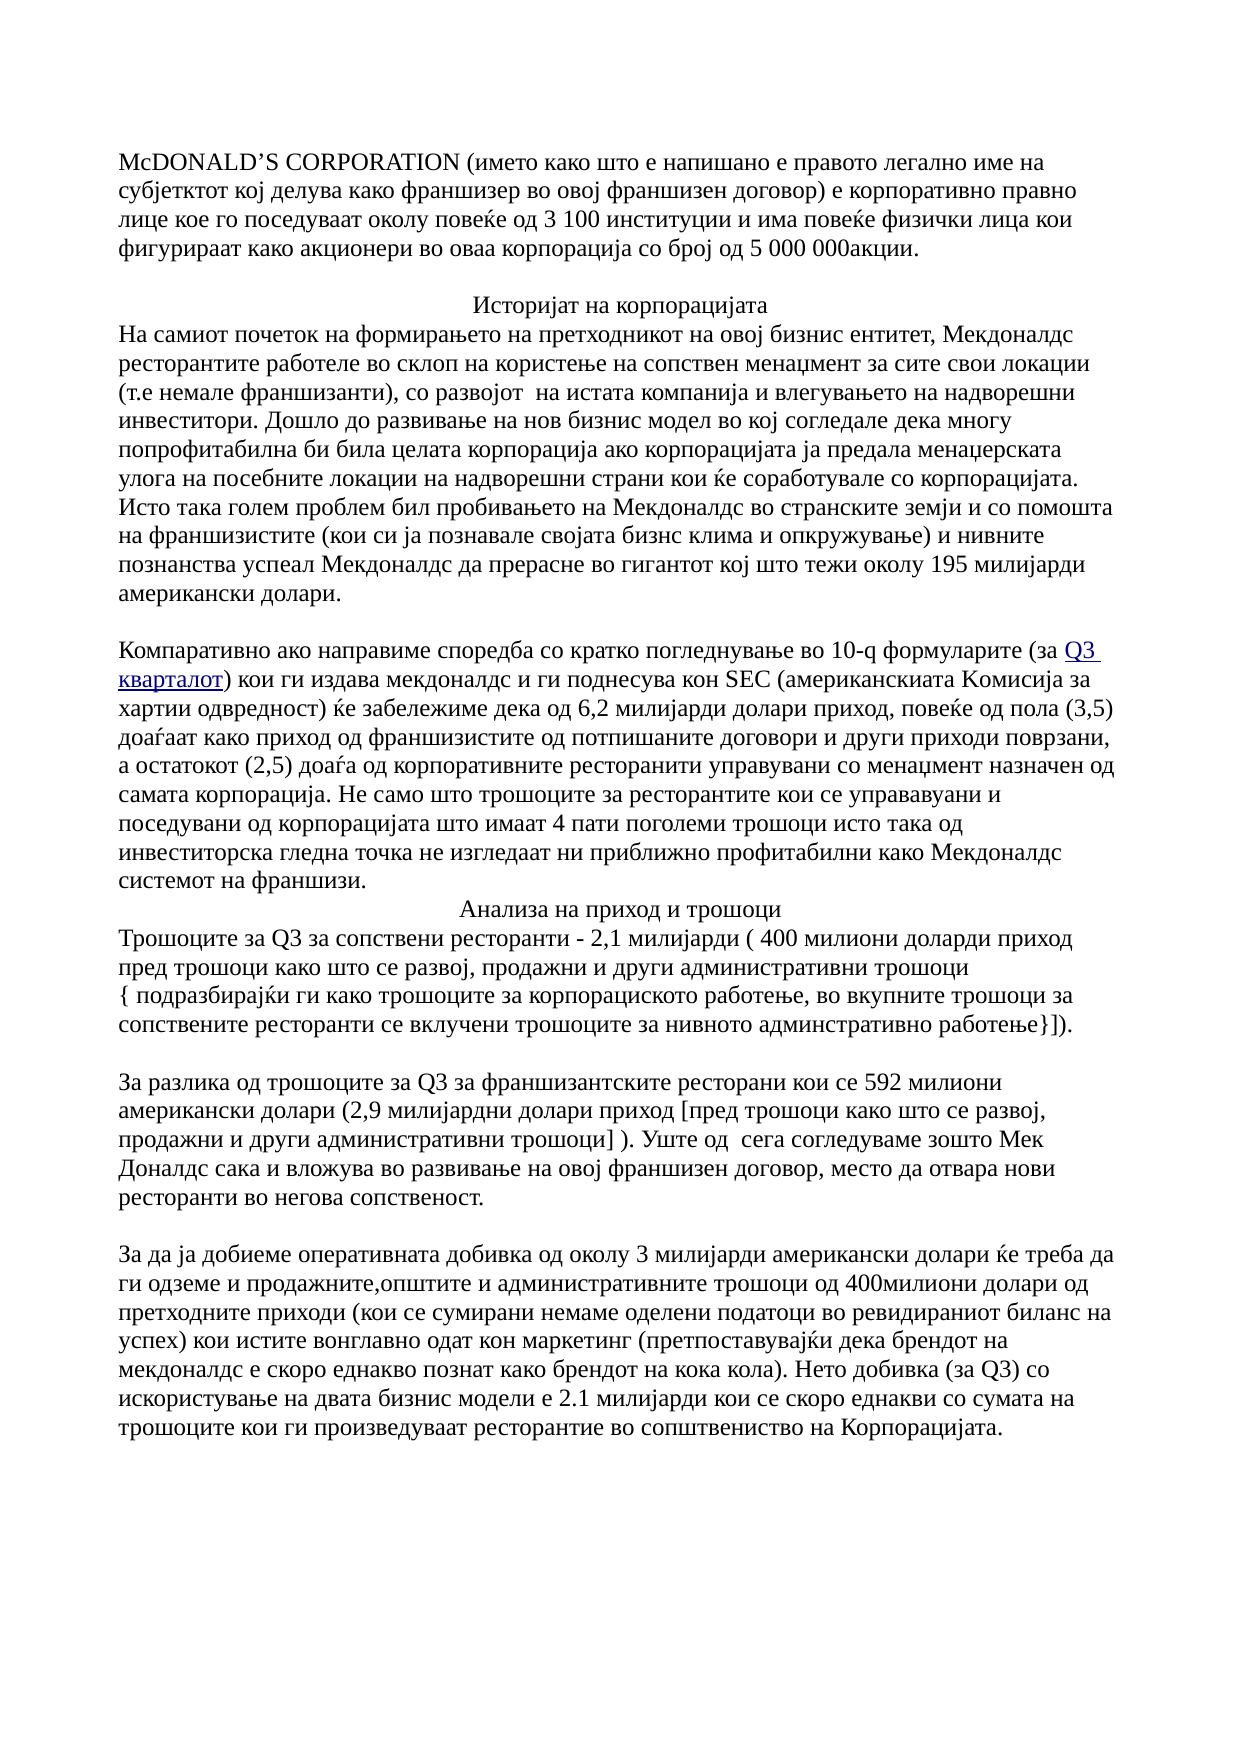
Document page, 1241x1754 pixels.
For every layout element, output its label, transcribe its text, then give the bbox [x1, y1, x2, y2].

text Компаративно ако направиме споредба со кратко погледнување во 10-q формуларите (за Q3 кварталот) кои ги издава мекдоналдс и ги поднесува кон SEC (американскиата Koмисија за хартии одвредност) ќе забележиме дека од 6,2 милијарди долари приход, повеќе од пола (3,5) доаѓаат како приход од франшизистите од потпишаните договори и други приходи поврзани, а остатокот (2,5) доаѓа од корпоративните ресторанити управувани со менаџмент назначен од самата корпорација. Не само што трошоците за ресторантите кои се управавуани и поседувани од корпорацијата што имаат 4 пати поголеми трошоци исто така од инвеститорска гледна точка не изгледаат ни приближно профитабилни како Мекдоналдс системот на франшизи. [118, 636, 1122, 894]
text Историјат на корпорацијата [118, 291, 1122, 319]
text Анализа на приход и трошоци [118, 894, 1122, 923]
text Трошоците за Q3 за сопствени ресторанти - 2,1 милијарди ( 400 милиони доларди приход пред трошоци како што се развој, продажни и други административни трошоци { подразбирајќи ги како трошоците за корпорациското работење, во вкупните трошоци за сопствените ресторанти се вклучени трошоците за нивното админстративно работење}]). [118, 923, 1122, 1038]
text За разлика од трошоците за Q3 за франшизантските ресторани кои се 592 милиони американски долари (2,9 милијардни долари приход [пред трошоци како што се развој, продажни и други административни трошоци] ). Уште од сега согледуваме зошто Мек Доналдс сака и вложува во развивање на овој франшизен договор, место да отвара нови ресторанти во негова сопственост. [118, 1067, 1122, 1211]
text За да ја добиеме оперативната добивка од околу 3 милијарди американски долари ќе треба да ги одземе и продажните,општите и административните трошоци од 400милиони долари од претходните приходи (кои се сумирани немаме оделени податоци во ревидираниот биланс на успех) кои истите вонглавно одат кон маркетинг (претпоставувајќи дека брендот на мекдоналдс е скоро еднакво познат како брендот на кока кола). Нето добивка (за Q3) со искористување на двата бизнис модели е 2.1 милијарди кои се скоро еднакви со сумата на трошоците кои ги произведуваат ресторантие во сопштвениство на Корпорацијата. [118, 1239, 1122, 1441]
text На самиот почеток на формирањето на претходникот на овој бизнис ентитет, Мекдоналдс ресторантите работеле во склоп на користење на сопствен менаџмент за сите свои локации (т.е немале франшизанти), со развојот на истата компанија и влегувањето на надворешни инвеститори. Дошло до развивање на нов бизнис модел во кој согледале дека многу попрофитабилна би била целата корпорација ако корпорацијата ја предала менаџерската улога на посебните локации на надворешни страни кои ќе соработувале со корпорацијата. Исто така голем проблем бил пробивањето на Мекдоналдс во странските земји и со помошта на франшизистите (кои си ја познавале својата бизнс клима и опкружување) и нивните познанства успеал Мекдоналдс да прерасне во гигантот кој што тежи околу 195 милијарди американски долари. [118, 319, 1122, 607]
text McDONALD’S CORPORATION (името како што е напишано е правото легално име на субјетктот кој делува како франшизер во овој франшизен договор) е корпоративно правно лице кое го поседуваат околу повеќе од 3 100 институции и има повеќе физички лица кои фигурираат како акционери во оваа корпорација со број од 5 000 000акции. [118, 147, 1122, 262]
